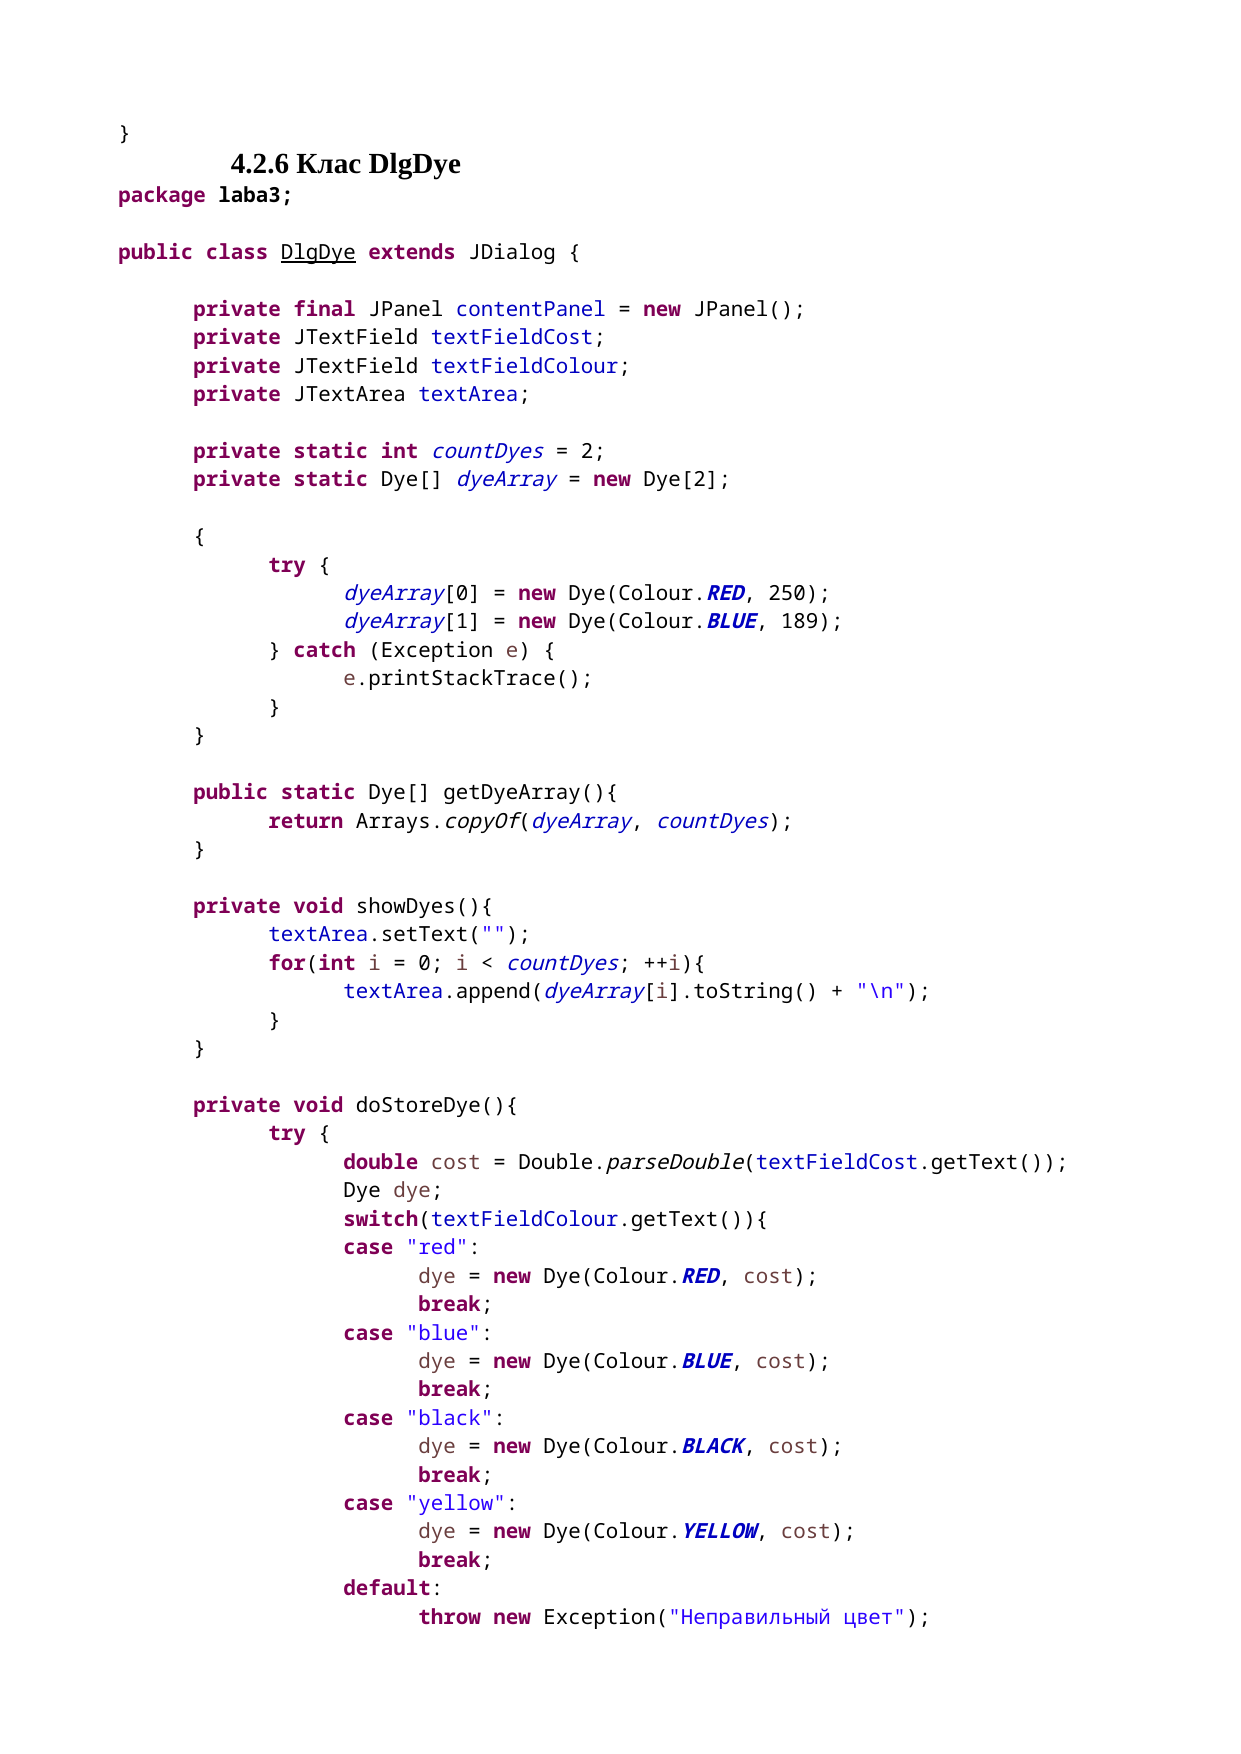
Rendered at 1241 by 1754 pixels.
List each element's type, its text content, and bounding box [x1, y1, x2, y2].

text double cost = Double.parseDouble(textFieldCost.getText()); [118, 1147, 1122, 1175]
text break; [118, 1374, 1122, 1403]
text textArea.setText(""); [118, 919, 1122, 948]
text private JTextArea textArea; [118, 379, 1122, 408]
text case "yellow": [118, 1488, 1122, 1517]
text e.printStackTrace(); [118, 663, 1122, 692]
text public static Dye[] getDyeArray(){ [118, 777, 1122, 806]
text dye = new Dye(Colour.BLUE, cost); [118, 1346, 1122, 1374]
text private JTextField textFieldCost; [118, 322, 1122, 351]
text switch(textFieldColour.getText()){ [118, 1204, 1122, 1232]
text dye = new Dye(Colour.YELLOW, cost); [118, 1517, 1122, 1545]
text break; [118, 1289, 1122, 1318]
text case "red": [118, 1232, 1122, 1261]
text } [118, 1005, 1122, 1033]
text } catch (Exception e) { [118, 635, 1122, 663]
text { [118, 521, 1122, 550]
text public class DlgDye extends JDialog { [118, 237, 1122, 265]
text case "black": [118, 1403, 1122, 1431]
text private void showDyes(){ [118, 891, 1122, 919]
text dyeArray[0] = new Dye(Colour.RED, 250); [118, 578, 1122, 607]
text private final JPanel contentPanel = new JPanel(); [118, 294, 1122, 322]
text } [118, 118, 1122, 147]
text private JTextField textFieldColour; [118, 351, 1122, 379]
text for(int i = 0; i < countDyes; ++i){ [118, 948, 1122, 976]
text textArea.append(dyeArray[i].toString() + "\n"); [118, 976, 1122, 1005]
text break; [118, 1545, 1122, 1573]
text return Arrays.copyOf(dyeArray, countDyes); [118, 806, 1122, 834]
text private static int countDyes = 2; [118, 436, 1122, 464]
text dye = new Dye(Colour.RED, cost); [118, 1261, 1122, 1289]
text throw new Exception("Неправильный цвет"); [118, 1602, 1122, 1630]
text Dye dye; [118, 1175, 1122, 1204]
text private static Dye[] dyeArray = new Dye[2]; [118, 464, 1122, 493]
text package laba3; [118, 180, 1122, 208]
text dyeArray[1] = new Dye(Colour.BLUE, 189); [118, 607, 1122, 635]
text } [118, 1033, 1122, 1062]
text } [118, 834, 1122, 863]
text break; [118, 1460, 1122, 1488]
text default: [118, 1573, 1122, 1602]
text try { [118, 1118, 1122, 1147]
text try { [118, 550, 1122, 578]
text 4.2.6 Клас DlgDye [118, 147, 1122, 180]
text dye = new Dye(Colour.BLACK, cost); [118, 1431, 1122, 1460]
text } [118, 692, 1122, 720]
text private void doStoreDye(){ [118, 1090, 1122, 1118]
text case "blue": [118, 1318, 1122, 1346]
text } [118, 720, 1122, 749]
